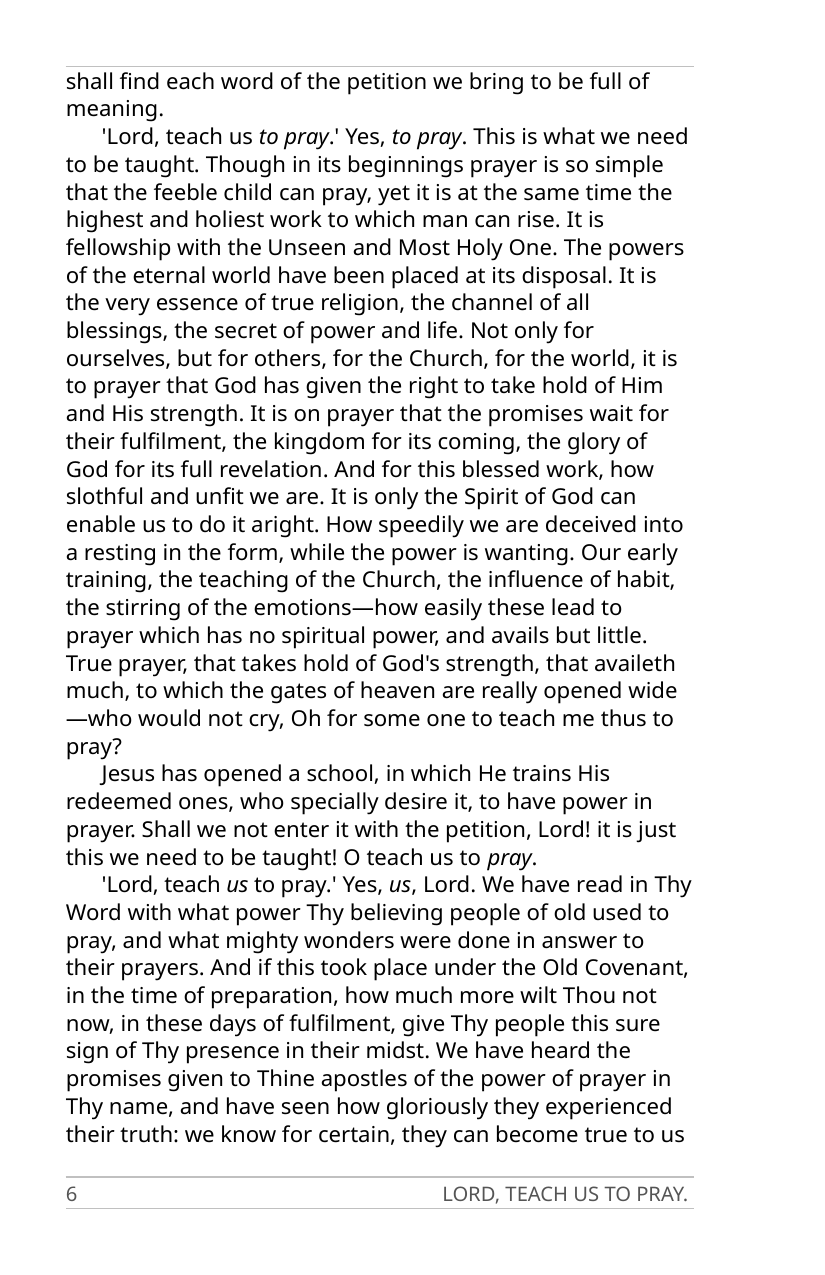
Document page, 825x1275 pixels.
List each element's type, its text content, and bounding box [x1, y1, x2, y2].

text 'Lord, teach us to pray.' Yes, us, Lord. We have read in Thy Word with what power Thy believing people of old used to pray, and what mighty wonders were done in answer to their prayers. And if this took place under the Old Covenant, in the time of preparation, how much more wilt Thou not now, in these days of fulfilment, give Thy people this sure sign of Thy presence in their midst. We have heard the promises given to Thine apostles of the power of prayer in Thy name, and have seen how gloriously they experienced their truth: we know for certain, they can become true to us [66, 871, 694, 1148]
text Jesus has opened a school, in which He trains His redeemed ones, who specially desire it, to have power in prayer. Shall we not enter it with the petition, Lord! it is just this we need to be taught! O teach us to pray. [66, 760, 694, 871]
text shall find each word of the petition we bring to be full of meaning. [66, 67, 694, 123]
text 'Lord, teach us to pray.' Yes, to pray. This is what we need to be taught. Though in its beginnings prayer is so simple that the feeble child can pray, yet it is at the same time the highest and holiest work to which man can rise. It is fellowship with the Unseen and Most Holy One. The powers of the eternal world have been placed at its disposal. It is the very essence of true religion, the channel of all blessings, the secret of power and life. Not only for ourselves, but for others, for the Church, for the world, it is to prayer that God has given the right to take hold of Him and His strength. It is on prayer that the promises wait for their fulfilment, the kingdom for its coming, the glory of God for its full revelation. And for this blessed work, how slothful and unfit we are. It is only the Spirit of God can enable us to do it aright. How speedily we are deceived into a resting in the form, while the power is wanting. Our early training, the teaching of the Church, the influence of habit, the stirring of the emotions—how easily these lead to prayer which has no spiritual power, and avails but little. True prayer, that takes hold of God's strength, that availeth much, to which the gates of heaven are really opened wide—who would not cry, Oh for some one to teach me thus to pray? [66, 123, 694, 760]
